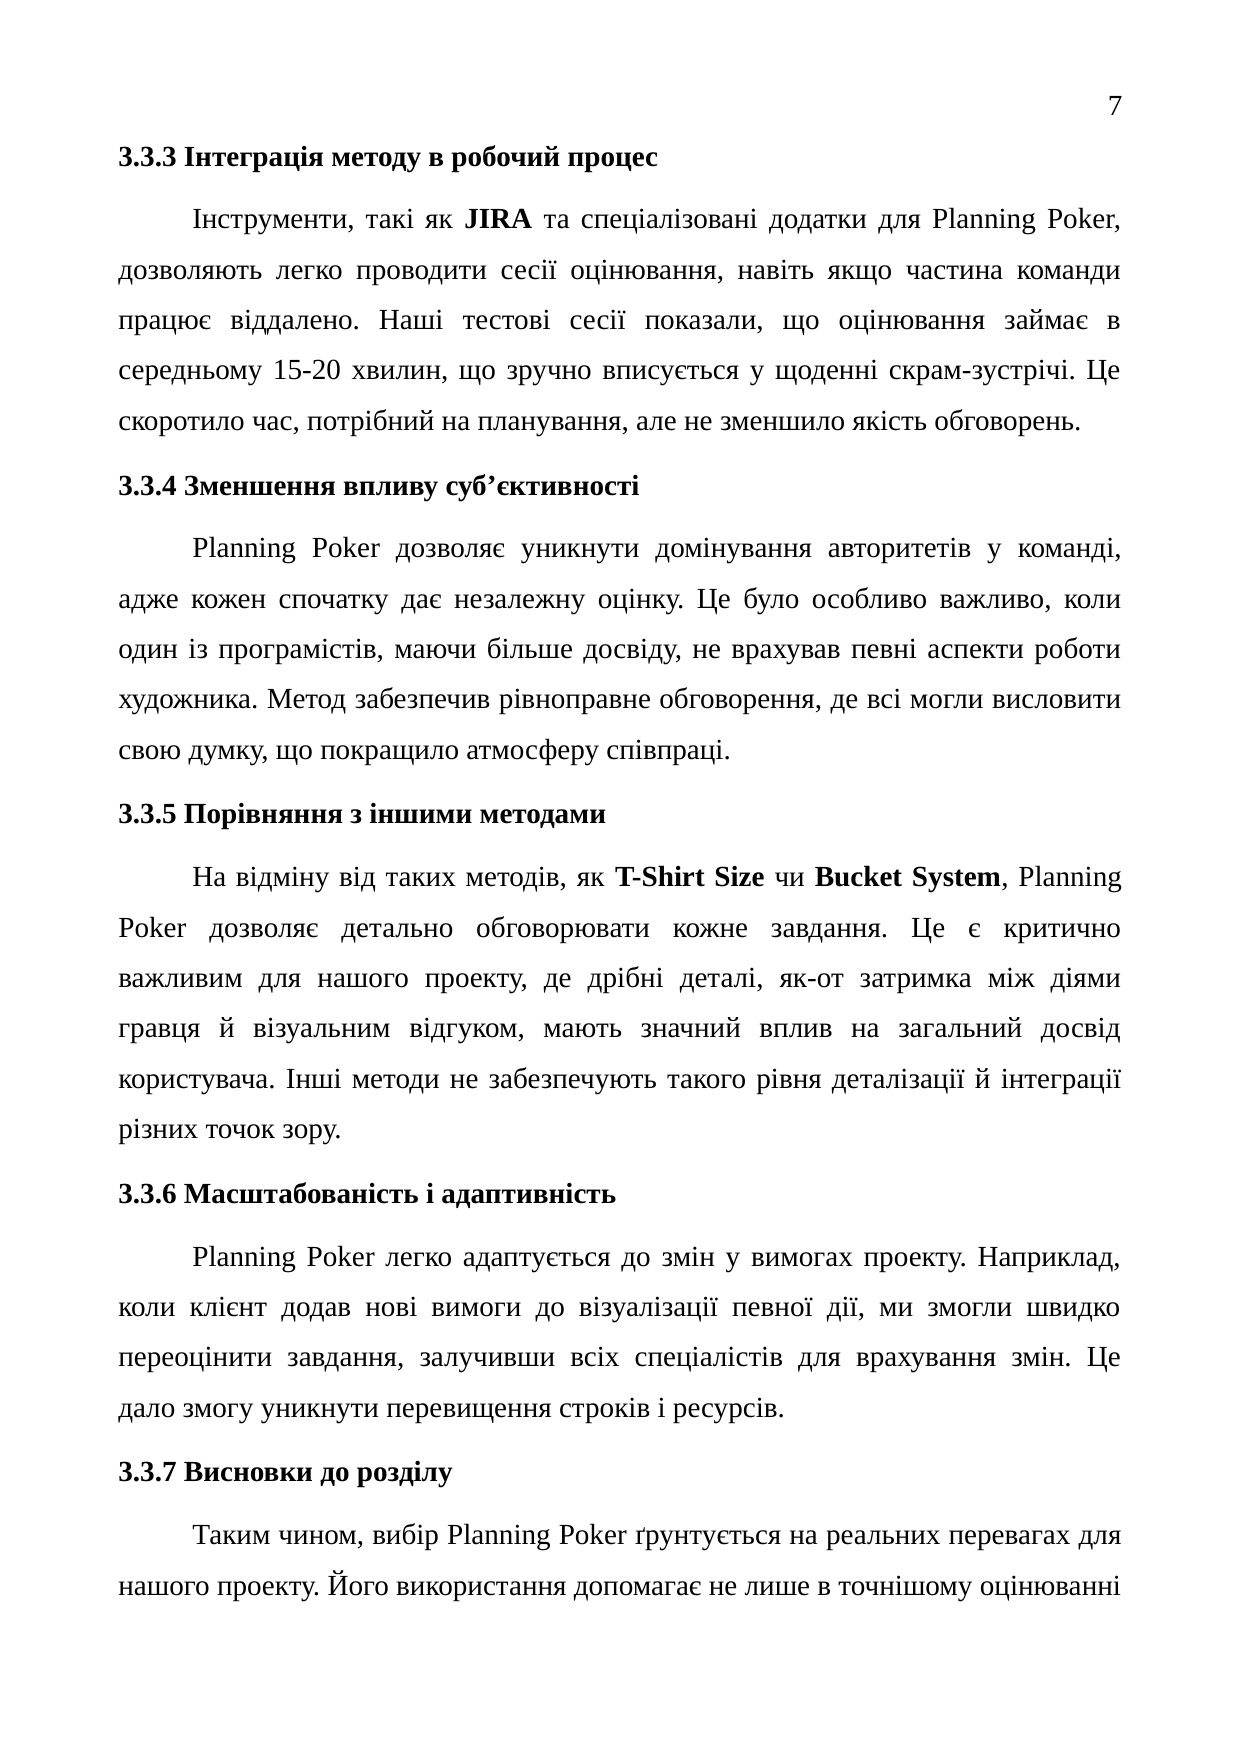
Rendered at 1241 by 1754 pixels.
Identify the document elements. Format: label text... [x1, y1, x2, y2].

subtitle Масштабованість і адаптивність [118, 1176, 1122, 1209]
subtitle Зменшення впливу суб’єктивності [118, 468, 1122, 501]
text На відміну від таких методів, як T-Shirt Size чи Bucket System, Planning Poker дозволяє детально обговорювати кожне завдання. Це є критично важливим для нашого проекту, де дрібні деталі, як-от затримка між діями гравця й візуальним відгуком, мають значний вплив на загальний досвід користувача. Інші методи не забезпечують такого рівня деталізації й інтеграції різних точок зору. [118, 859, 1122, 1144]
text Planning Poker дозволяє уникнути домінування авторитетів у команді, адже кожен спочатку дає незалежну оцінку. Це було особливо важливо, коли один із програмістів, маючи більше досвіду, не врахував певні аспекти роботи художника. Метод забезпечив рівноправне обговорення, де всі могли висловити свою думку, що покращило атмосферу співпраці. [118, 531, 1122, 765]
text Planning Poker легко адаптується до змін у вимогах проекту. Наприклад, коли клієнт додав нові вимоги до візуалізації певної дії, ми змогли швидко переоцінити завдання, залучивши всіх спеціалістів для врахування змін. Це дало змогу уникнути перевищення строків і ресурсів. [118, 1239, 1122, 1423]
text Інструменти, такі як JIRA та спеціалізовані додатки для Planning Poker, дозволяють легко проводити сесії оцінювання, навіть якщо частина команди працює віддалено. Наші тестові сесії показали, що оцінювання займає в середньому 15-20 хвилин, що зручно вписується у щоденні скрам-зустрічі. Це скоротило час, потрібний на планування, але не зменшило якість обговорень. [118, 202, 1122, 436]
subtitle Порівняння з іншими методами [118, 797, 1122, 830]
subtitle Висновки до розділу [118, 1454, 1122, 1488]
text Таким чином, вибір Planning Poker ґрунтується на реальних перевагах для нашого проекту. Його використання допомагає не лише в точнішому оцінюванні [118, 1517, 1122, 1601]
subtitle Інтеграція методу в робочий процес [118, 139, 1122, 172]
